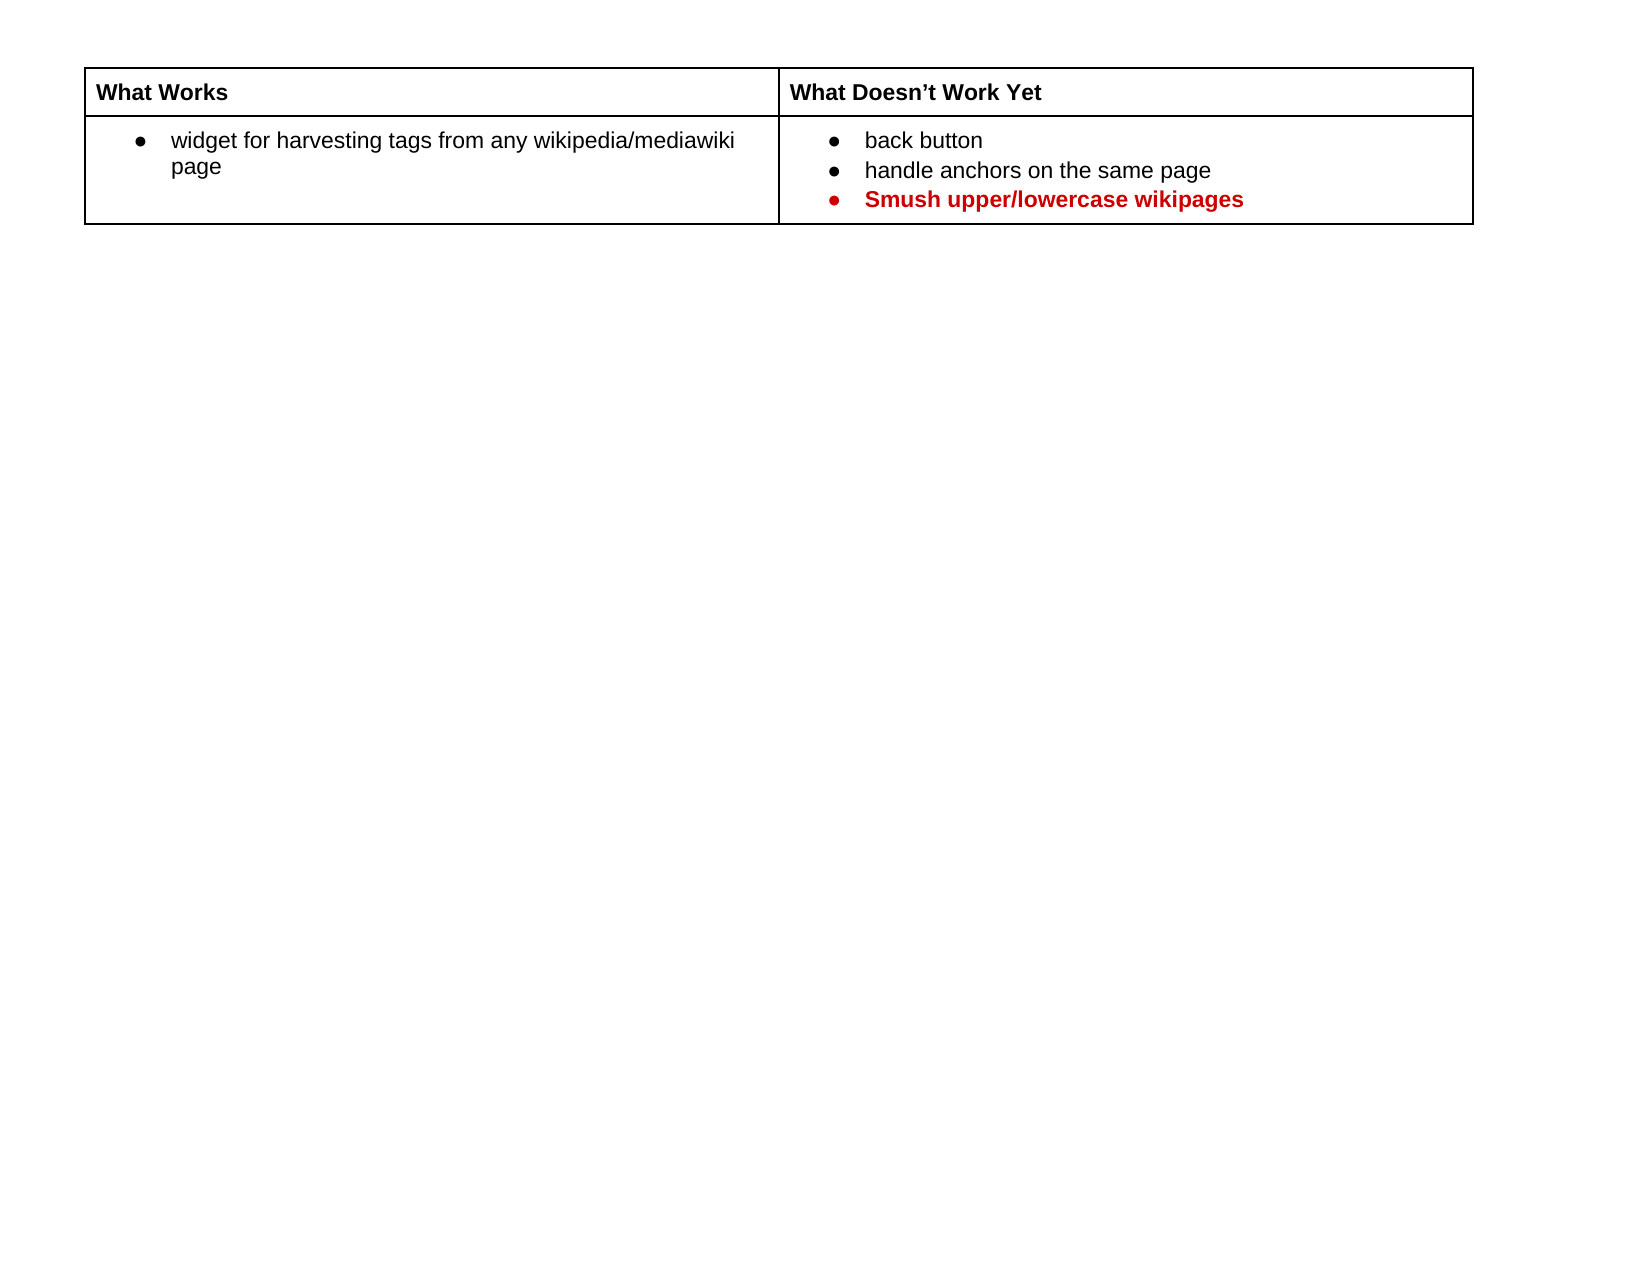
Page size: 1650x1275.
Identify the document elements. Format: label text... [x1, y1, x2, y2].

table_header What Works [86, 69, 778, 115]
table_cell widget for harvesting tags from any wikipedia/mediawiki page [86, 117, 778, 223]
table_header What Doesn’t Work Yet [780, 69, 1472, 115]
table_cell back button handle anchors on the same page Smush upper/lowercase wikipages [780, 117, 1472, 223]
